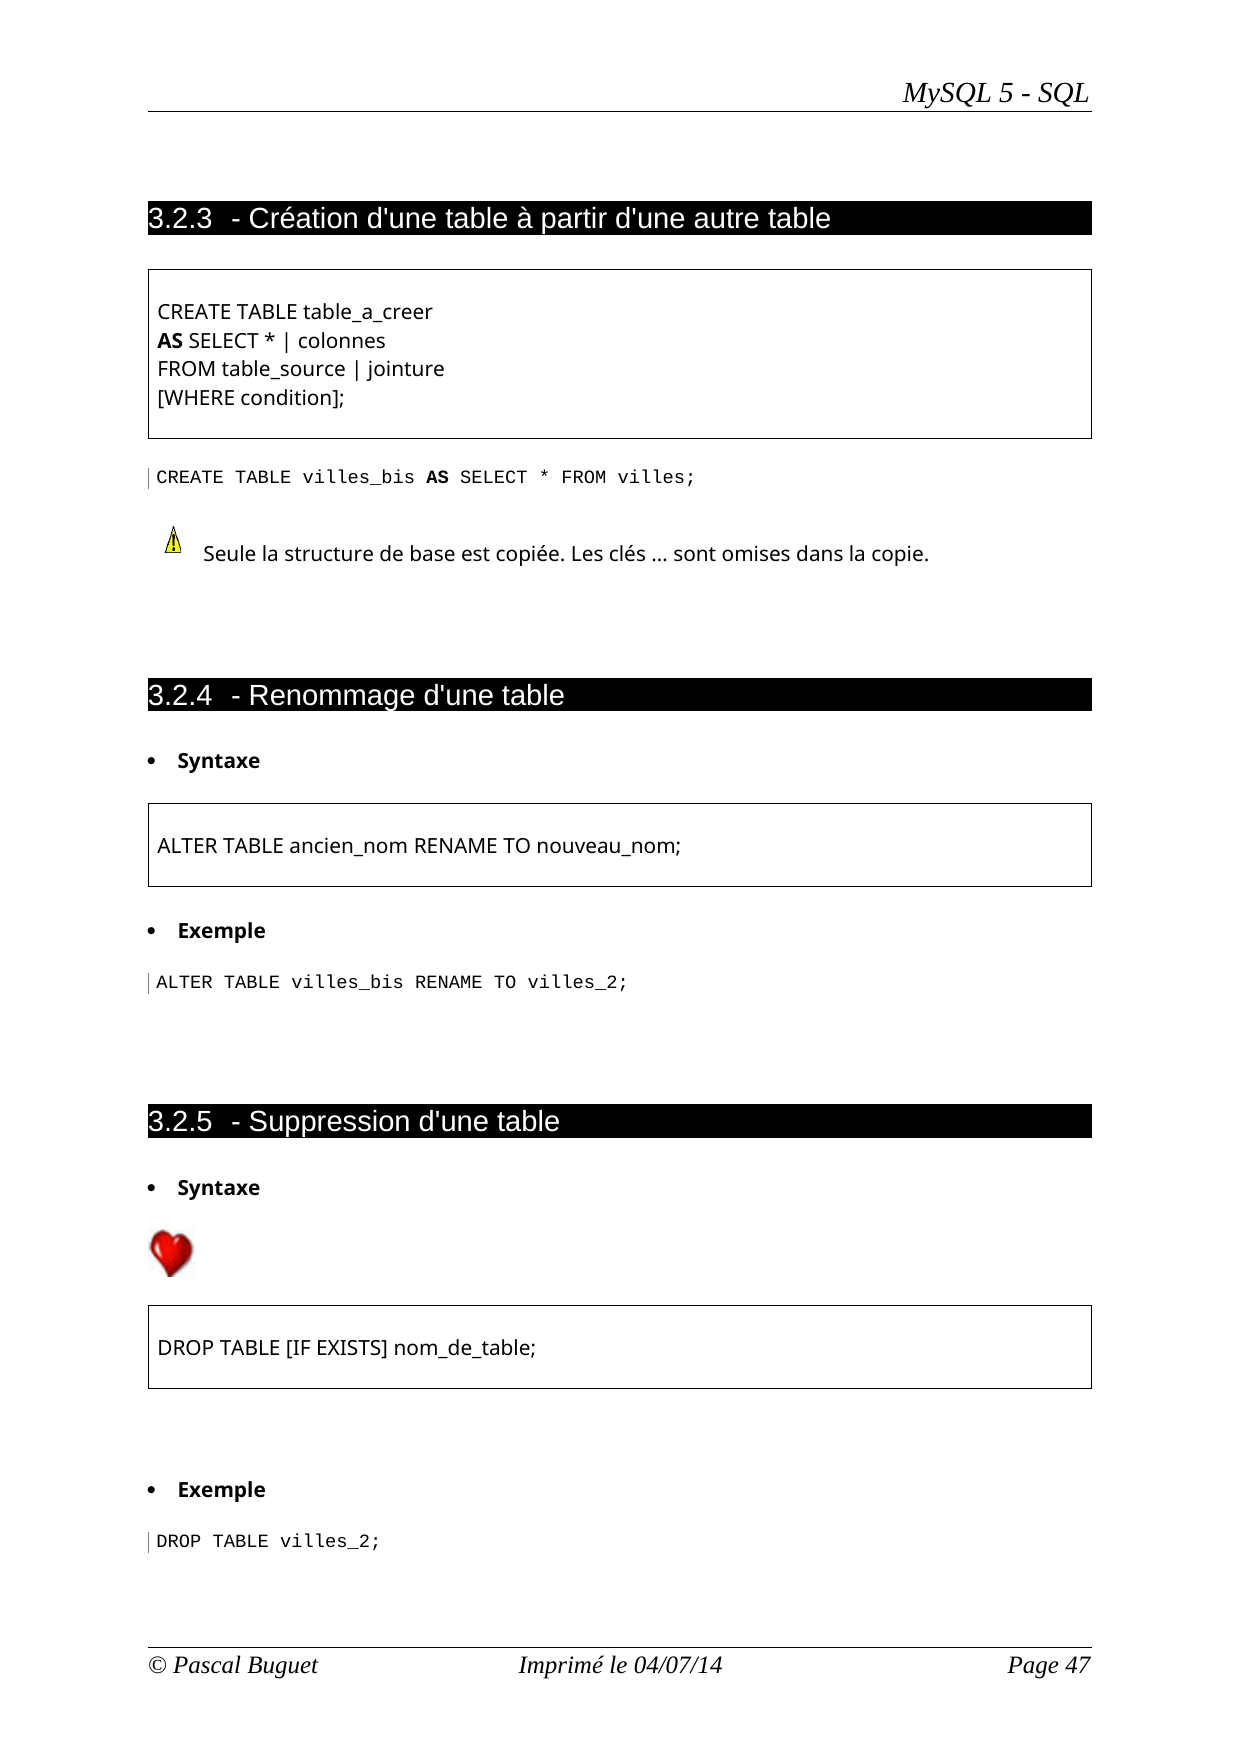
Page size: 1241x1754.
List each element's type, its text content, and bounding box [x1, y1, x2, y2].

text Seule la structure de base est copiée. Les clés … sont omises dans la copie. [148, 517, 1092, 567]
text FROM table_source | jointure [149, 326, 1091, 355]
subtitle - Création d'une table à partir d'une autre table [148, 201, 1092, 235]
text DROP TABLE [IF EXISTS] nom_de_table; [149, 1306, 1091, 1388]
picture [147, 1229, 195, 1277]
list Exemple [148, 1475, 1063, 1503]
text ALTER TABLE ancien_nom RENAME TO nouveau_nom; [149, 804, 1091, 886]
text [WHERE condition]; [149, 355, 1091, 438]
subtitle - Suppression d'une table [148, 1104, 1092, 1138]
list Syntaxe [148, 1173, 1063, 1201]
text CREATE TABLE table_a_creer [149, 270, 1091, 298]
text DROP TABLE villes_2; [149, 1532, 1092, 1553]
list Exemple [148, 916, 1063, 944]
subtitle - Renommage d'une table [148, 678, 1092, 711]
text CREATE TABLE villes_bis AS SELECT * FROM villes; [149, 468, 1092, 489]
text ALTER TABLE villes_bis RENAME TO villes_2; [149, 973, 1092, 994]
list Syntaxe [148, 746, 1063, 774]
text AS SELECT * | colonnes [149, 298, 1091, 326]
